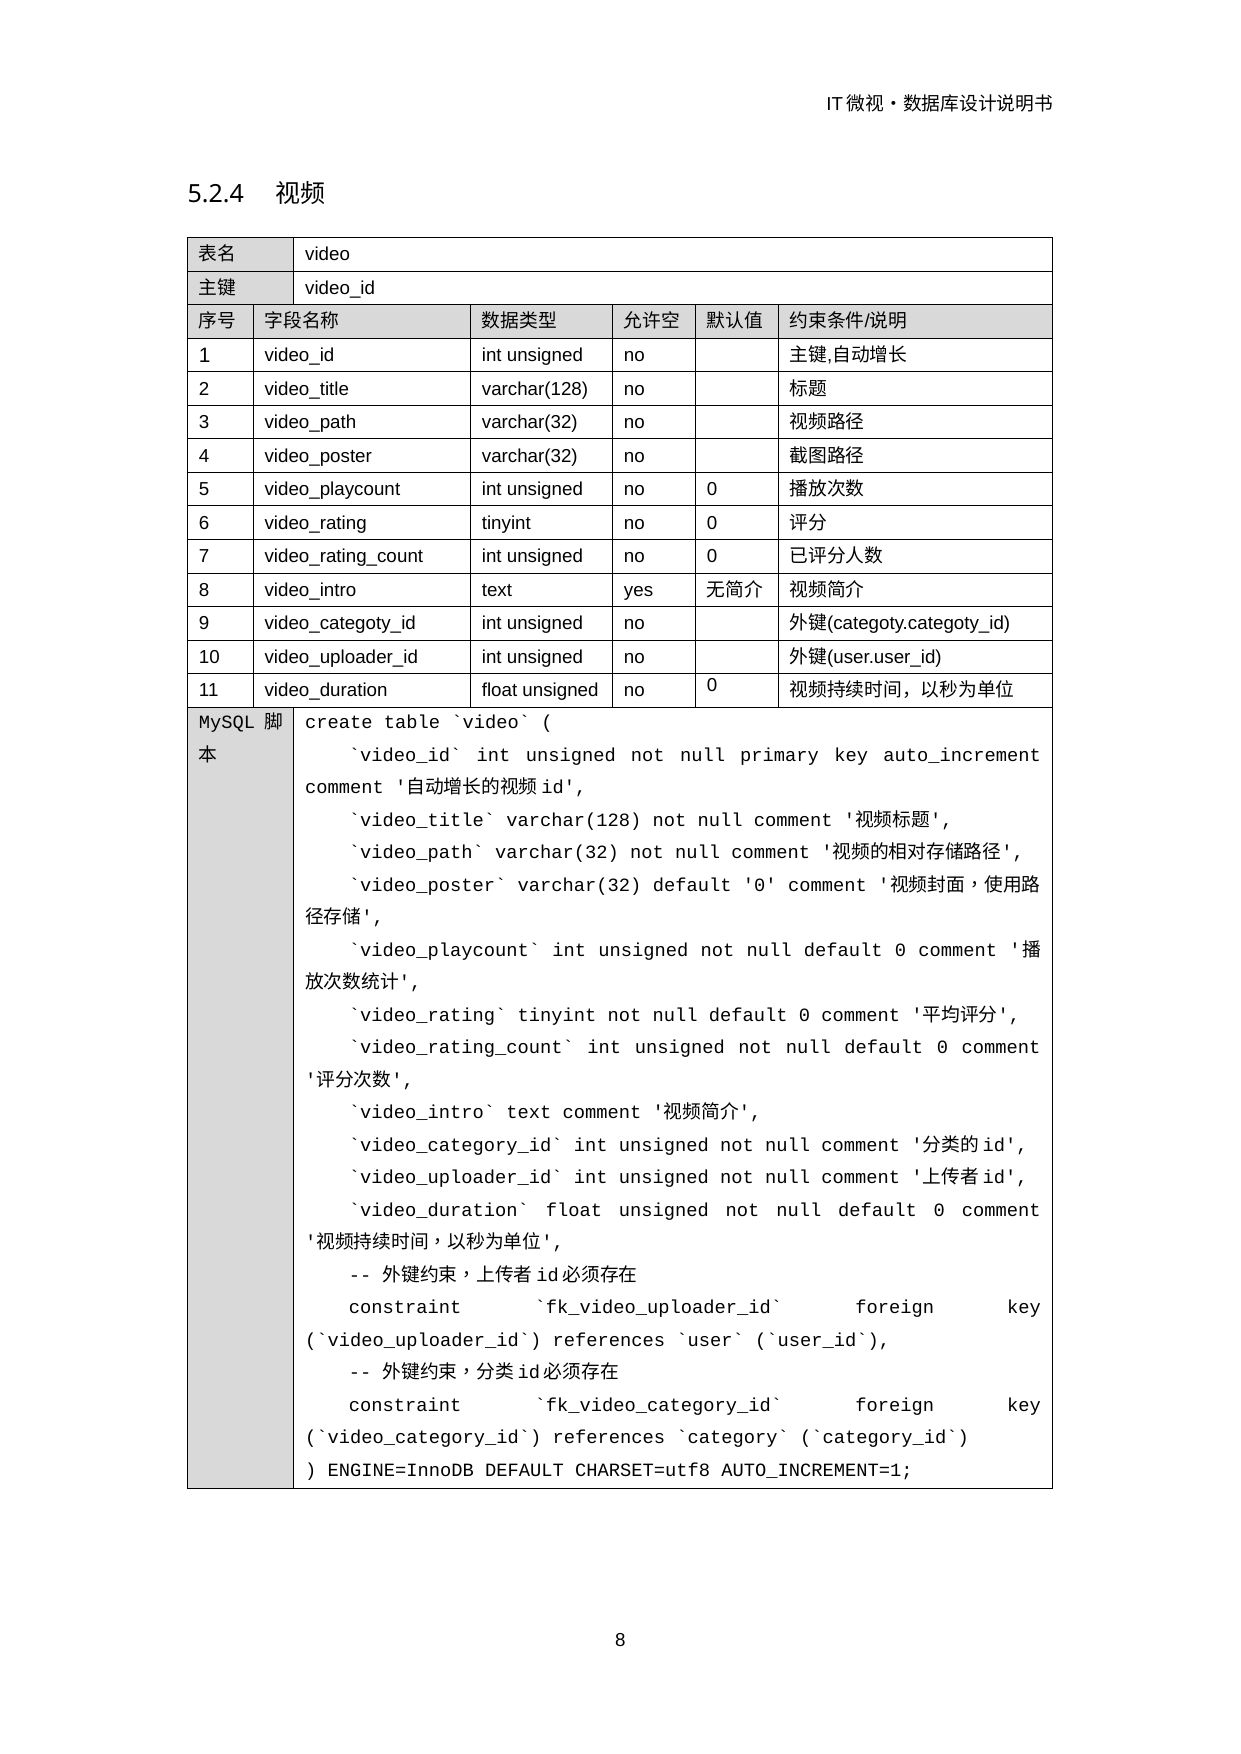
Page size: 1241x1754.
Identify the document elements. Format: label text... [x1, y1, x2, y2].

table_cell 评分 [779, 506, 1052, 539]
table_cell [696, 406, 778, 438]
table_cell [696, 372, 778, 405]
table_cell 0 [696, 506, 778, 539]
table_cell 默认值 [696, 305, 778, 338]
table_cell 6 [188, 506, 253, 539]
table_cell 截图路径 [779, 439, 1052, 472]
table_cell video_title [254, 372, 470, 405]
table_cell video_rating_count [254, 540, 470, 572]
table_cell no [613, 607, 695, 639]
table_cell 7 [188, 540, 253, 572]
table_cell 0 [696, 540, 778, 572]
table_cell 外键(categoty.categoty_id) [779, 607, 1052, 639]
table_cell video_poster [254, 439, 470, 472]
table_cell 允许空 [613, 305, 695, 338]
table_cell video_id [254, 339, 470, 371]
table_cell [696, 641, 778, 673]
table_cell 数据类型 [471, 305, 612, 338]
table_cell 11 [188, 674, 253, 707]
table_cell video_intro [254, 574, 470, 606]
table_cell MySQL脚本 [188, 708, 293, 1488]
table_cell 2 [188, 372, 253, 405]
table_cell int unsigned [471, 473, 612, 505]
table_cell 无简介 [696, 574, 778, 606]
table_cell [696, 607, 778, 639]
table_cell 播放次数 [779, 473, 1052, 505]
table_cell no [613, 674, 695, 707]
table_cell yes [613, 574, 695, 606]
table_cell 字段名称 [254, 305, 470, 338]
table_header video [294, 238, 1052, 271]
table_cell 0 [696, 473, 778, 505]
table_cell 外键(user.user_id) [779, 641, 1052, 673]
table_cell no [613, 641, 695, 673]
table_cell no [613, 439, 695, 472]
table_cell video_playcount [254, 473, 470, 505]
table_cell 标题 [779, 372, 1052, 405]
table_cell video_duration [254, 674, 470, 707]
table_cell 8 [188, 574, 253, 606]
table_cell 约束条件/说明 [779, 305, 1052, 338]
table_cell create table `video` ( `video_id` int unsigned not null primary key auto_increment comment '自动增长的视频id', `video_title` varchar(128) not null comment '视频标题', `video_path` varchar(32) not null comment '视频的相对存储路径', `video_poster` varchar(32) default '0' comment '视频封面，使用路径存储', `video_playcount` int unsigned not null default 0 comment '播放次数统计', `video_rating` tinyint not null default 0 comment '平均评分', `video_rating_count` int unsigned not null default 0 comment '评分次数', `video_intro` text comment '视频简介', `video_category_id` int unsigned not null comment '分类的id', `video_uploader_id` int unsigned not null comment '上传者id', `video_duration` float unsigned not null default 0 comment '视频持续时间，以秒为单位', -- 外键约束，上传者id必须存在 constraint `fk_video_uploader_id` foreign key (`video_uploader_id`) references `user` (`user_id`), -- 外键约束，分类id必须存在 constraint `fk_video_category_id` foreign key (`video_category_id`) references `category` (`category_id`) ) ENGINE=InnoDB DEFAULT CHARSET=utf8 AUTO_INCREMENT=1; [294, 708, 1052, 1488]
subtitle 视频 [187, 159, 1053, 224]
table_cell [696, 439, 778, 472]
table_cell 10 [188, 641, 253, 673]
table_cell int unsigned [471, 339, 612, 371]
table_cell video_uploader_id [254, 641, 470, 673]
table_cell 1 [188, 339, 253, 371]
table_cell varchar(32) [471, 439, 612, 472]
table_cell 序号 [188, 305, 253, 338]
table_cell int unsigned [471, 607, 612, 639]
table_cell no [613, 372, 695, 405]
table_cell 4 [188, 439, 253, 472]
table_cell [696, 339, 778, 371]
table_cell 视频持续时间，以秒为单位 [779, 674, 1052, 707]
table_cell varchar(32) [471, 406, 612, 438]
table_cell float unsigned [471, 674, 612, 707]
table_cell no [613, 339, 695, 371]
table_cell varchar(128) [471, 372, 612, 405]
table_cell no [613, 540, 695, 572]
table_cell no [613, 473, 695, 505]
table_cell video_categoty_id [254, 607, 470, 639]
table_cell text [471, 574, 612, 606]
table_cell 5 [188, 473, 253, 505]
table_cell 视频简介 [779, 574, 1052, 606]
table_cell no [613, 406, 695, 438]
table_cell 主键,自动增长 [779, 339, 1052, 371]
table_cell 9 [188, 607, 253, 639]
table_cell video_path [254, 406, 470, 438]
table_header 表名 [188, 238, 293, 271]
table_cell int unsigned [471, 540, 612, 572]
table_cell tinyint [471, 506, 612, 539]
table_cell 0 [696, 674, 778, 707]
table_cell int unsigned [471, 641, 612, 673]
table_cell 3 [188, 406, 253, 438]
table_cell video_rating [254, 506, 470, 539]
table_cell video_id [294, 272, 1052, 304]
table_cell 已评分人数 [779, 540, 1052, 572]
table_cell 视频路径 [779, 406, 1052, 438]
table_cell no [613, 506, 695, 539]
table_cell 主键 [188, 272, 293, 304]
